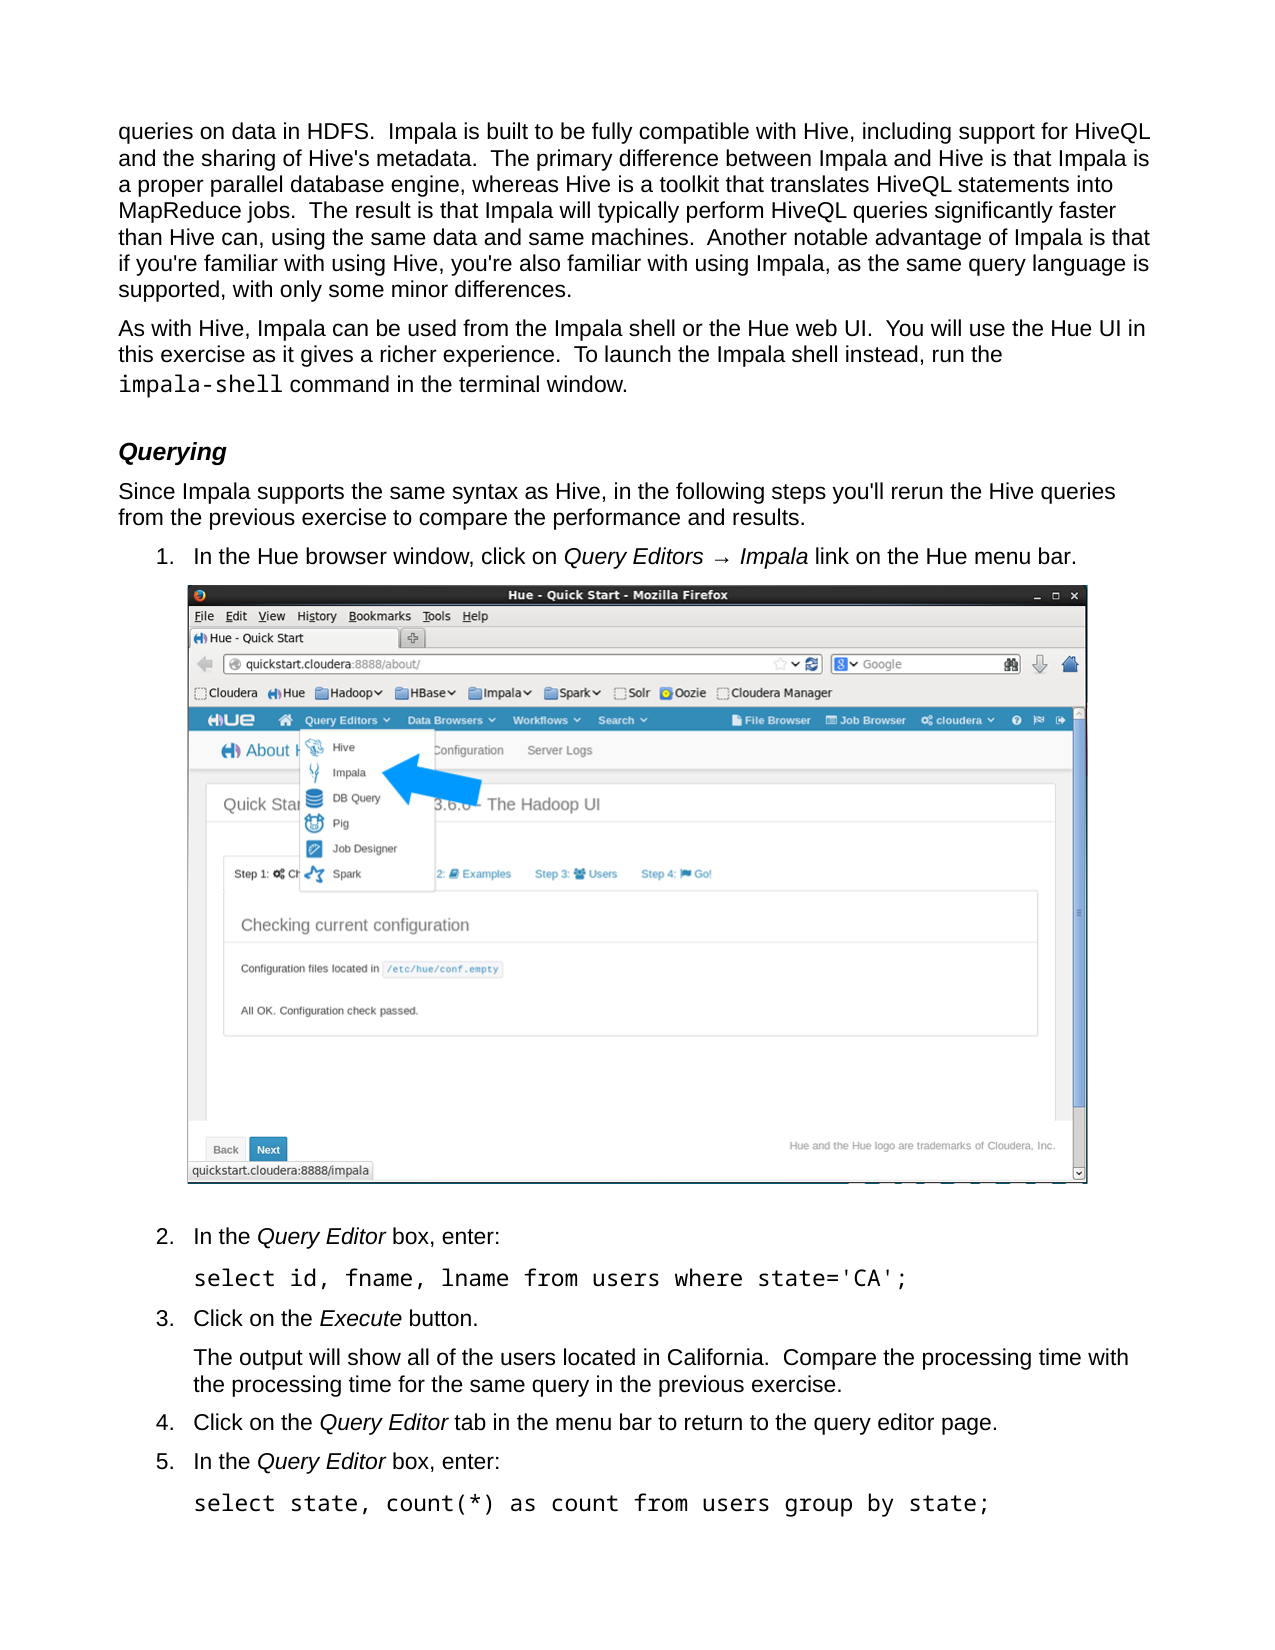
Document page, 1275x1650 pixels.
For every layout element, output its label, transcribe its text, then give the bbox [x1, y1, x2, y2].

list select id, fname, lname from users where state='CA'; [156, 1262, 1157, 1293]
subtitle Querying [118, 437, 1157, 465]
text queries on data in HDFS. Impala is built to be fully compatible with Hive, including support for HiveQL and the sharing of Hive's metadata. The primary difference between Impala and Hive is that Impala is a proper parallel database engine, whereas Hive is a toolkit that translates HiveQL statements into MapReduce jobs. The result is that Impala will typically perform HiveQL queries significantly faster than Hive can, using the same data and same machines. Another notable advantage of Impala is that if you're familiar with using Hive, you're also familiar with using Impala, as the same query language is supported, with only some minor differences. [118, 118, 1157, 303]
list The output will show all of the users located in California. Compare the processing time with the processing time for the same query in the previous exercise. [156, 1344, 1157, 1397]
list In the Hue browser window, click on Query Editors → Impala link on the Hue menu bar. [156, 543, 1157, 1210]
list Click on the Query Editor tab in the menu bar to return to the query editor page. [156, 1409, 1157, 1436]
picture [187, 585, 1088, 1184]
list In the Query Editor box, enter: [156, 1448, 1157, 1474]
list select state, count(*) as count from users group by state; [156, 1487, 1157, 1518]
list Click on the Execute button. [156, 1305, 1157, 1332]
text As with Hive, Impala can be used from the Impala shell or the Hue web UI. You will use the Hue UI in this exercise as it gives a richer experience. To launch the Impala shell instead, run the impala‑shell command in the terminal window. [118, 315, 1157, 399]
list In the Query Editor box, enter: [156, 1223, 1157, 1249]
text Since Impala supports the same syntax as Hive, in the following steps you'll rerun the Hive queries from the previous exercise to compare the performance and results. [118, 478, 1157, 530]
